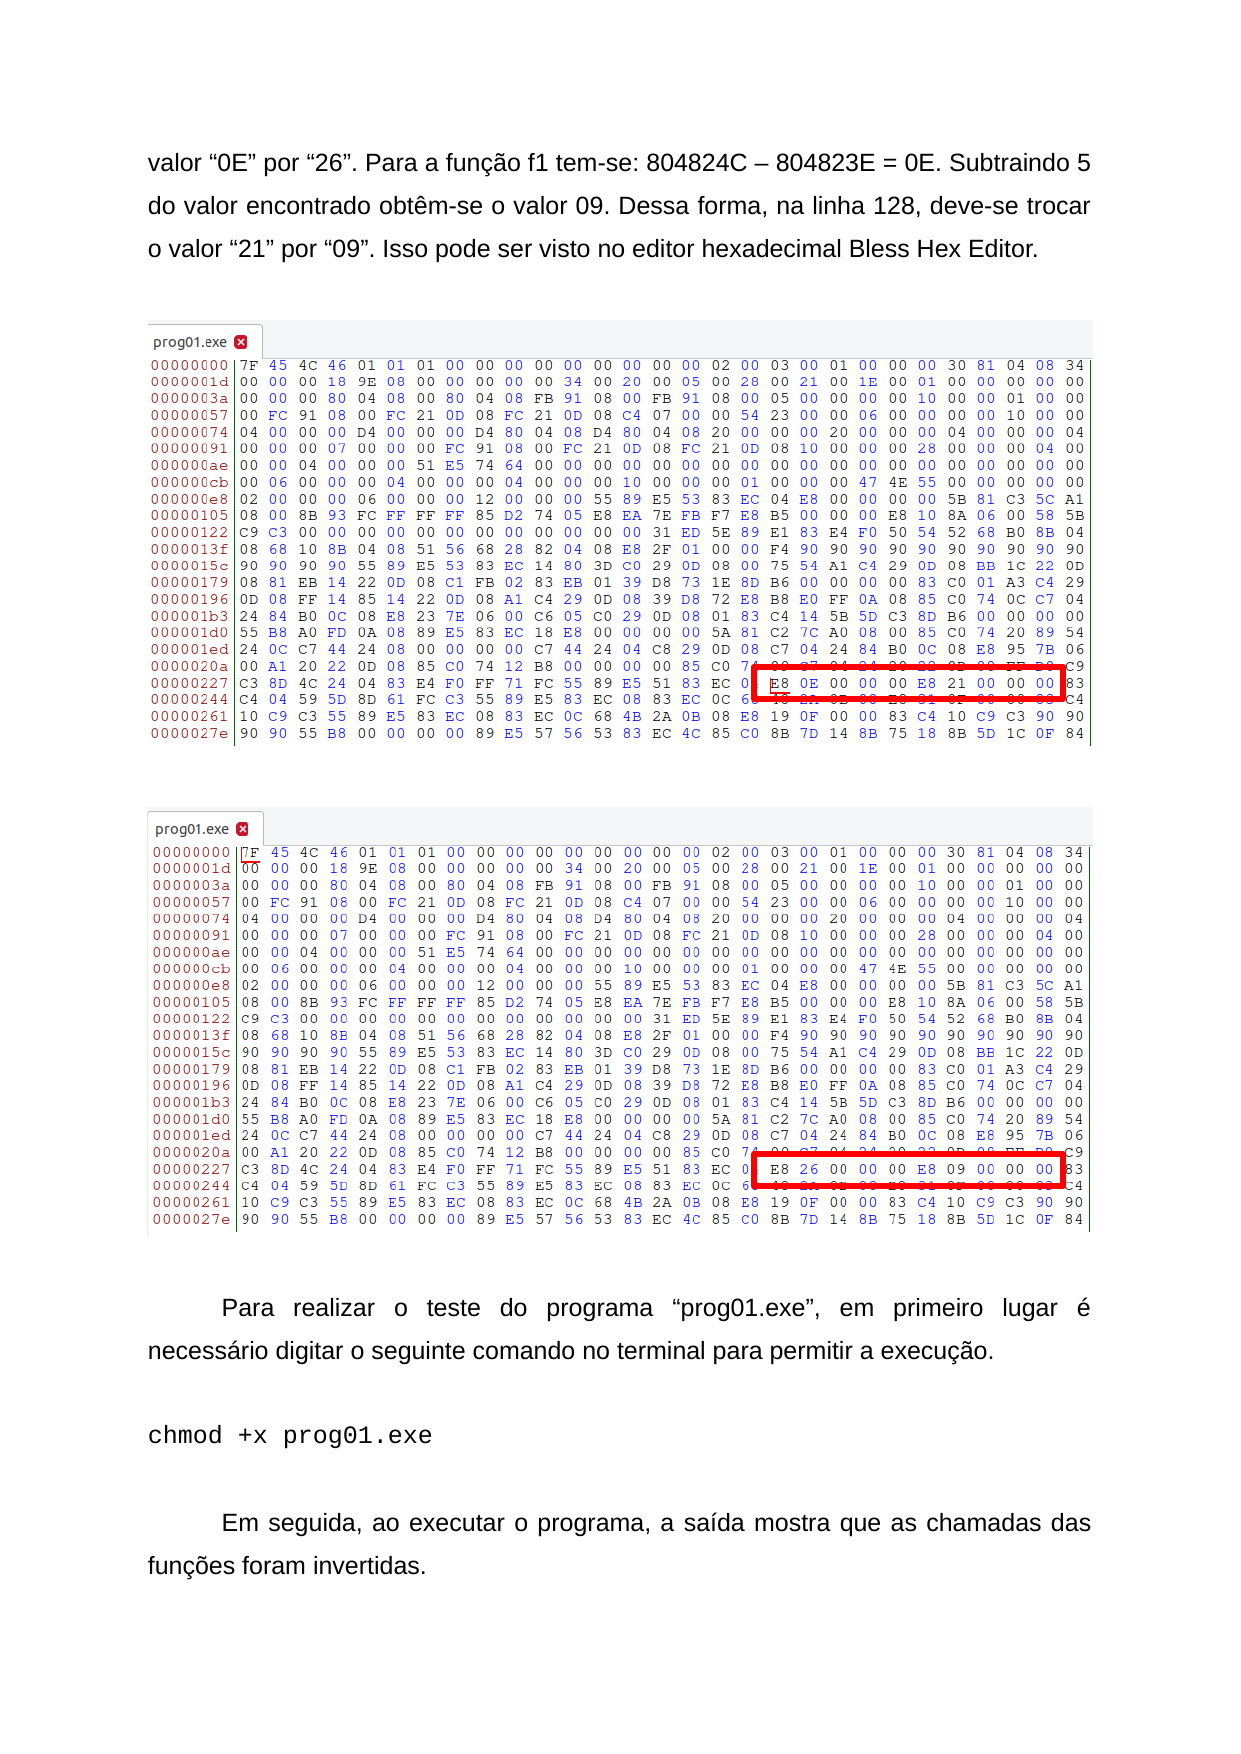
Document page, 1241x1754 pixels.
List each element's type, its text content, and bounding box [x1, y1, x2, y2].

text valor “0E” por “26”. Para a função f1 tem-se: 804824C – 804823E = 0E. Subtraindo 5 do valor encontrado obtêm-se o valor 09. Dessa forma, na linha 128, deve-se trocar o valor “21” por “09”. Isso pode ser visto no editor hexadecimal Bless Hex Editor. [148, 148, 1093, 263]
text Para realizar o teste do programa “prog01.exe”, em primeiro lugar é necessário digitar o seguinte comando no terminal para permitir a execução. [148, 1293, 1093, 1365]
text Em seguida, ao executar o programa, a saída mostra que as chamadas das funções foram invertidas. [148, 1508, 1093, 1580]
picture [147, 807, 1093, 1236]
picture [147, 320, 1093, 751]
text chmod +x prog01.exe [148, 1423, 1093, 1451]
